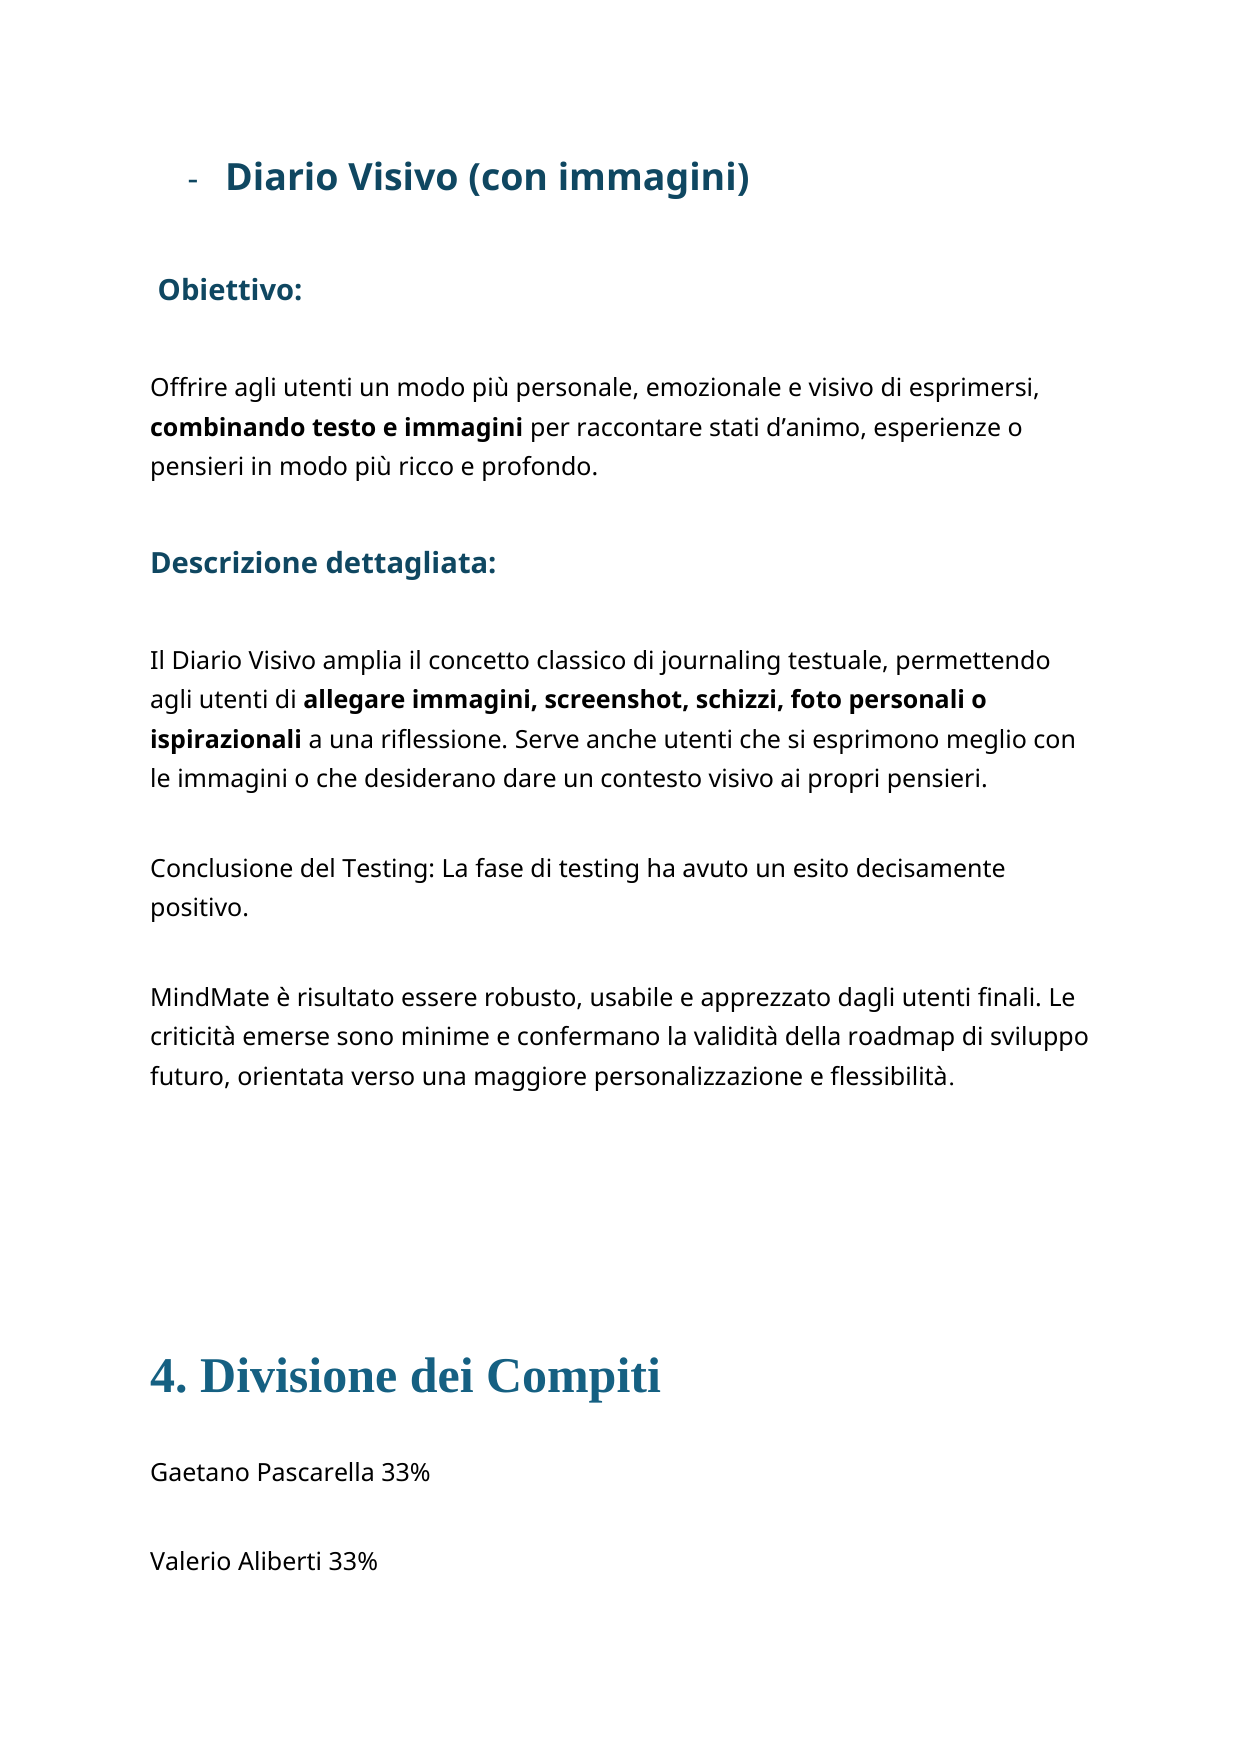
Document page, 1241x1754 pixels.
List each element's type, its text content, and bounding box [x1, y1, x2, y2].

text Offrire agli utenti un modo più personale, emozionale e visivo di esprimersi, combinando testo e immagini per raccontare stati d’animo, esperienze o pensieri in modo più ricco e profondo. [150, 370, 1090, 483]
subtitle Descrizione dettagliata: [150, 542, 1090, 582]
text Il Diario Visivo amplia il concetto classico di journaling testuale, permettendo agli utenti di allegare immagini, screenshot, schizzi, foto personali o ispirazionali a una riflessione. Serve anche utenti che si esprimono meglio con le immagini o che desiderano dare un contesto visivo ai propri pensieri. [150, 643, 1090, 795]
text Gaetano Pascarella 33% [150, 1454, 1090, 1488]
text Conclusione del Testing: La fase di testing ha avuto un esito decisamente positivo. [150, 851, 1090, 924]
list Diario Visivo (con immagini) [187, 150, 1090, 201]
text Valerio Aliberti 33% [150, 1544, 1090, 1578]
text MindMate è risultato essere robusto, usabile e apprezzato dagli utenti finali. Le criticità emerse sono minime e confermano la validità della roadmap di sviluppo futuro, orientata verso una maggiore personalizzazione e flessibilità. [150, 979, 1090, 1093]
subtitle Obiettivo: [150, 269, 1090, 309]
text 4. Divisione dei Compiti [150, 1346, 1090, 1403]
